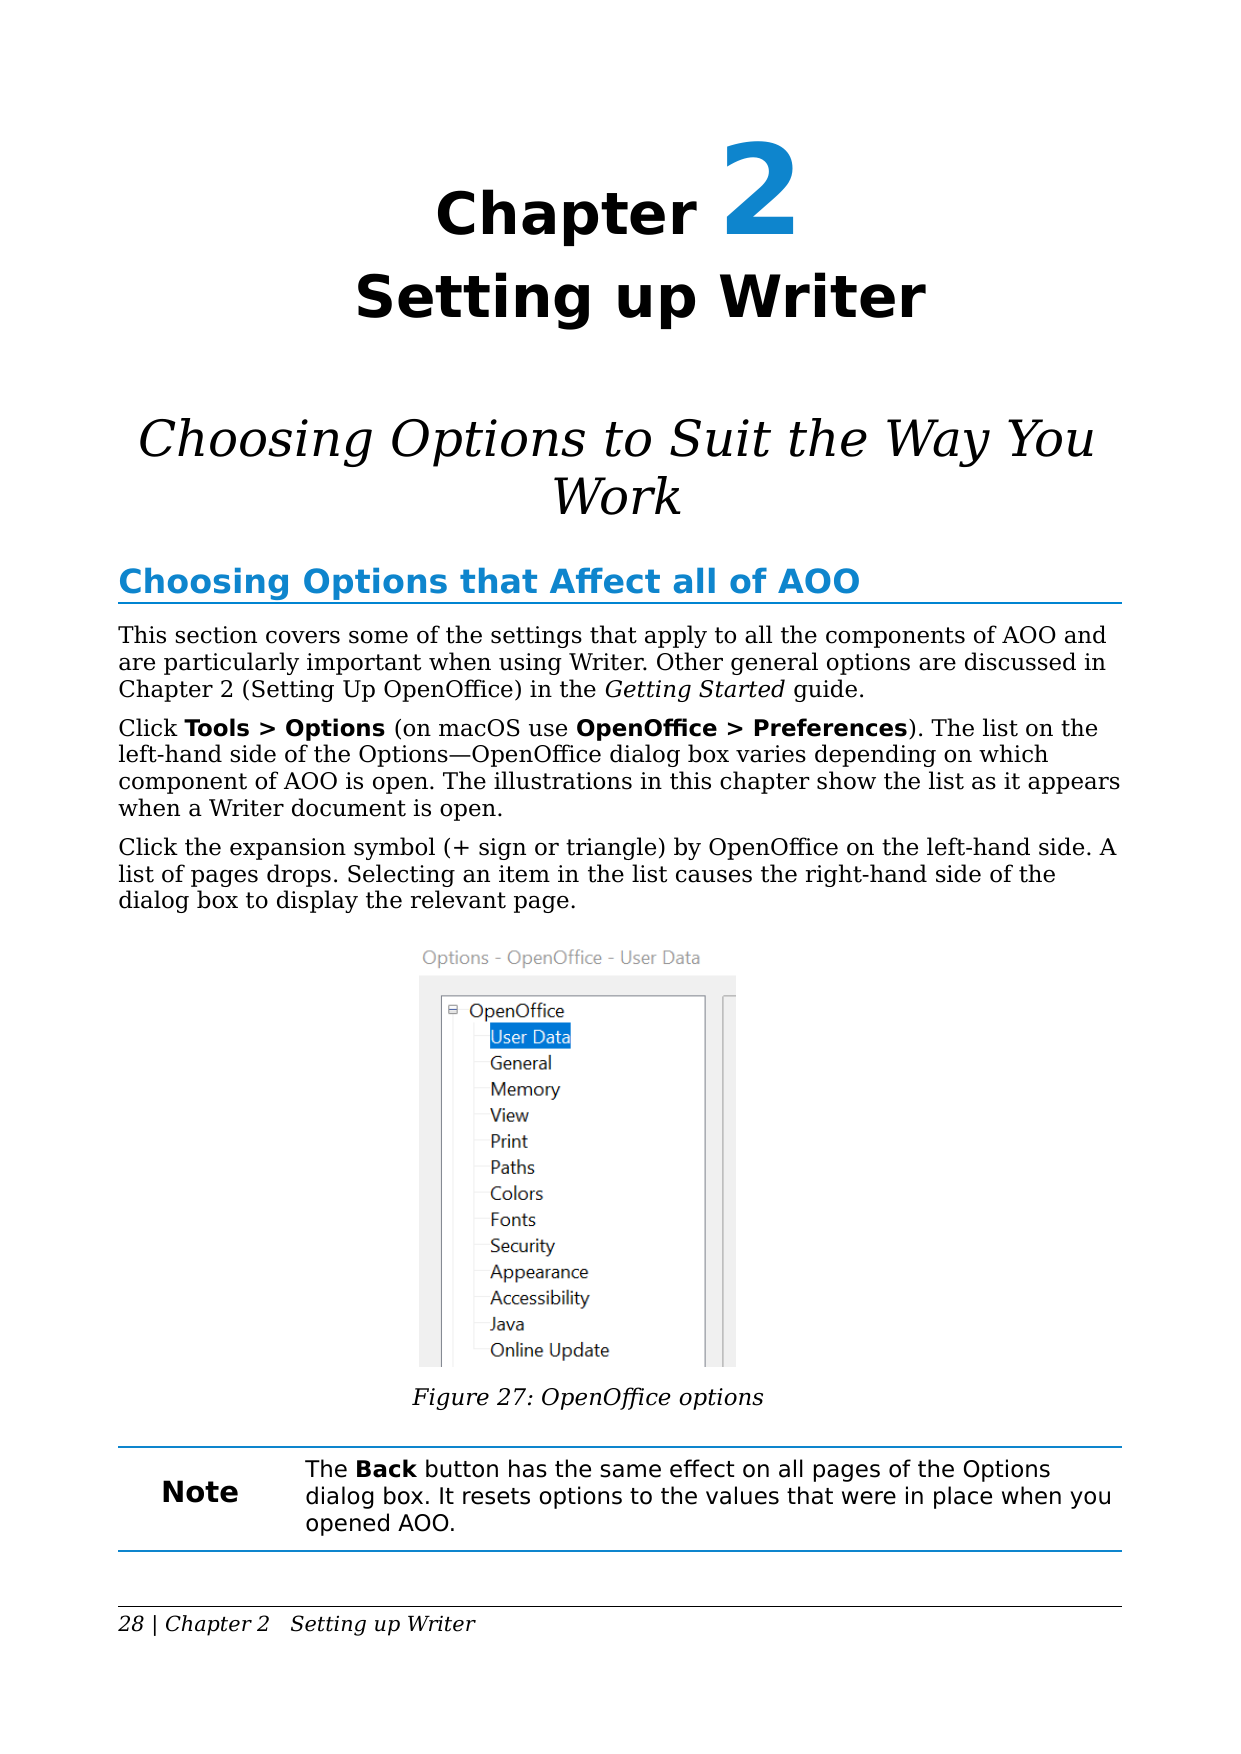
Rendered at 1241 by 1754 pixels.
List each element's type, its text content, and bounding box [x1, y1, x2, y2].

subtitle Chapter 2 Setting up Writer [118, 118, 1122, 332]
subtitle Choosing Options to Suit the Way You Work [118, 410, 1122, 527]
table_header Note [118, 1448, 281, 1549]
text Click Tools > Options (on macOS use OpenOffice > Preferences). The list on the left-hand side of the Options—OpenOffice dialog box varies depending on which component of AOO is open. The illustrations in this chapter show the list as it appears when a Writer document is open. [118, 715, 1122, 822]
picture [419, 939, 736, 1367]
subtitle Choosing Options that Affect all of AOO [118, 563, 1122, 602]
text Figure 27: OpenOffice options [412, 1384, 828, 1411]
table_header The Back button has the same effect on all pages of the Options dialog box. It resets options to the values that were in place when you opened AOO. [281, 1448, 1122, 1549]
text This section covers some of the settings that apply to all the components of AOO and are particularly important when using Writer. Other general options are discussed in Chapter 2 (Setting Up OpenOffice) in the Getting Started guide. [118, 622, 1122, 702]
text Click the expansion symbol (+ sign or triangle) by OpenOffice on the left-hand side. A list of pages drops. Selecting an item in the list causes the right-hand side of the dialog box to display the relevant page. [118, 834, 1122, 914]
